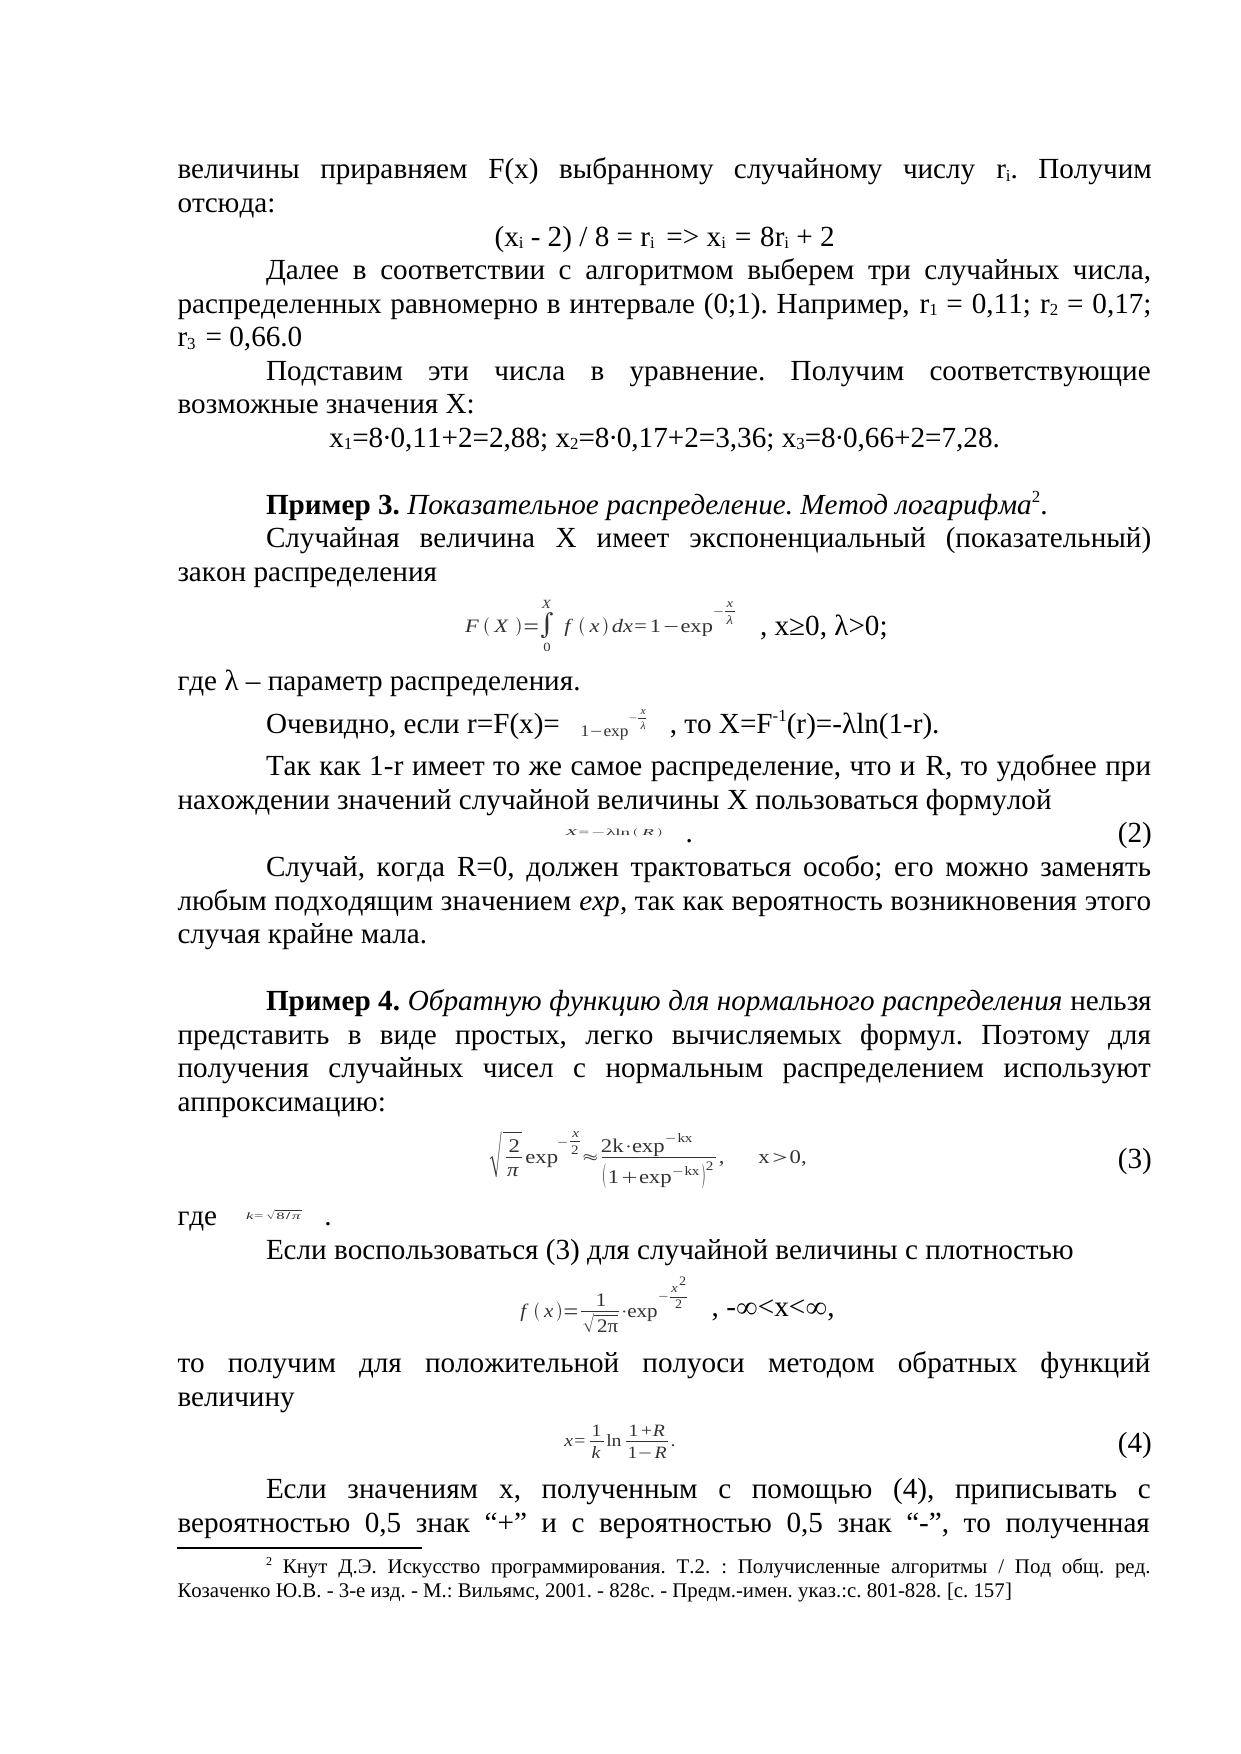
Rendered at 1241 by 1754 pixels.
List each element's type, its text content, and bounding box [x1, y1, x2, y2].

text . (2) [177, 816, 1152, 849]
text (3) [831, 1117, 1152, 1198]
text Пример 3. Показательное распределение. Метод логарифма. [177, 487, 1152, 521]
text где λ – параметр распределения. [177, 663, 1152, 697]
text x1=8∙0,11+2=2,88; x2=8∙0,17+2=3,36; x3=8∙0,66+2=7,28. [177, 420, 1152, 453]
text (4) [699, 1412, 1152, 1471]
text то получим для положительной полуоси методом обратных функций величину [177, 1345, 1152, 1412]
text Очевидно, если r=F(x)= [177, 697, 560, 748]
text Пример 4. Обратную функцию для нормального распределения нельзя представить в виде простых, легко вычисляемых формул. Поэтому для получения случайных чисел с нормальным распределением используют аппроксимацию: [177, 983, 1152, 1117]
text [177, 1266, 494, 1345]
text Случайная величина X имеет экспоненциальный (показательный) закон распределения [177, 521, 1152, 588]
text Случай, когда R=0, должен трактоваться особо; его можно заменять любым подходящим значением exp, так как вероятность возникновения этого случая крайне мала. [177, 849, 1152, 950]
text , x≥0, λ>0; [760, 588, 1152, 663]
text [177, 1412, 542, 1471]
text где . [177, 1198, 1152, 1232]
text [177, 1117, 468, 1198]
text Если значениям x, полученным с помощью (4), приписывать с вероятностью 0,5 знак “+” и с вероятностью 0,5 знак “-”, то полученная [177, 1471, 1152, 1538]
text [177, 588, 441, 663]
text (xi - 2) / 8 = ri => xi = 8ri + 2 [177, 219, 1152, 252]
text Подставим эти числа в уравнение. Получим соответствующие возможные значения X: [177, 353, 1152, 420]
text Кнут Д.Э. Искусство программирования. Т.2. : Получисленные алгоритмы / Под общ. ред. Козаченко Ю.В. - 3-е изд. - М.: Вильямс, 2001. - 828с. - Предм.-имен. указ.:с. 801-828. [с. 157] [177, 1554, 1152, 1602]
text Если воспользоваться (3) для случайной величины с плотностью [177, 1232, 1152, 1266]
text Так как 1-r имеет то же самое распределение, что и R, то удобнее при нахождении значений случайной величины X пользоваться формулой [177, 748, 1152, 816]
text , -<x<, [711, 1266, 1152, 1345]
text Далее в соответствии с алгоритмом выберем три случайных числа, распределенных равномерно в интервале (0;1). Например, r1 = 0,11; r2 = 0,17; r3 = 0,66.0 [177, 252, 1152, 353]
text величины приравняем F(x) выбранному случайному числу ri. Получим отсюда: [177, 152, 1152, 219]
text , то X=F-1(r)=-λln(1-r). [669, 697, 1152, 748]
